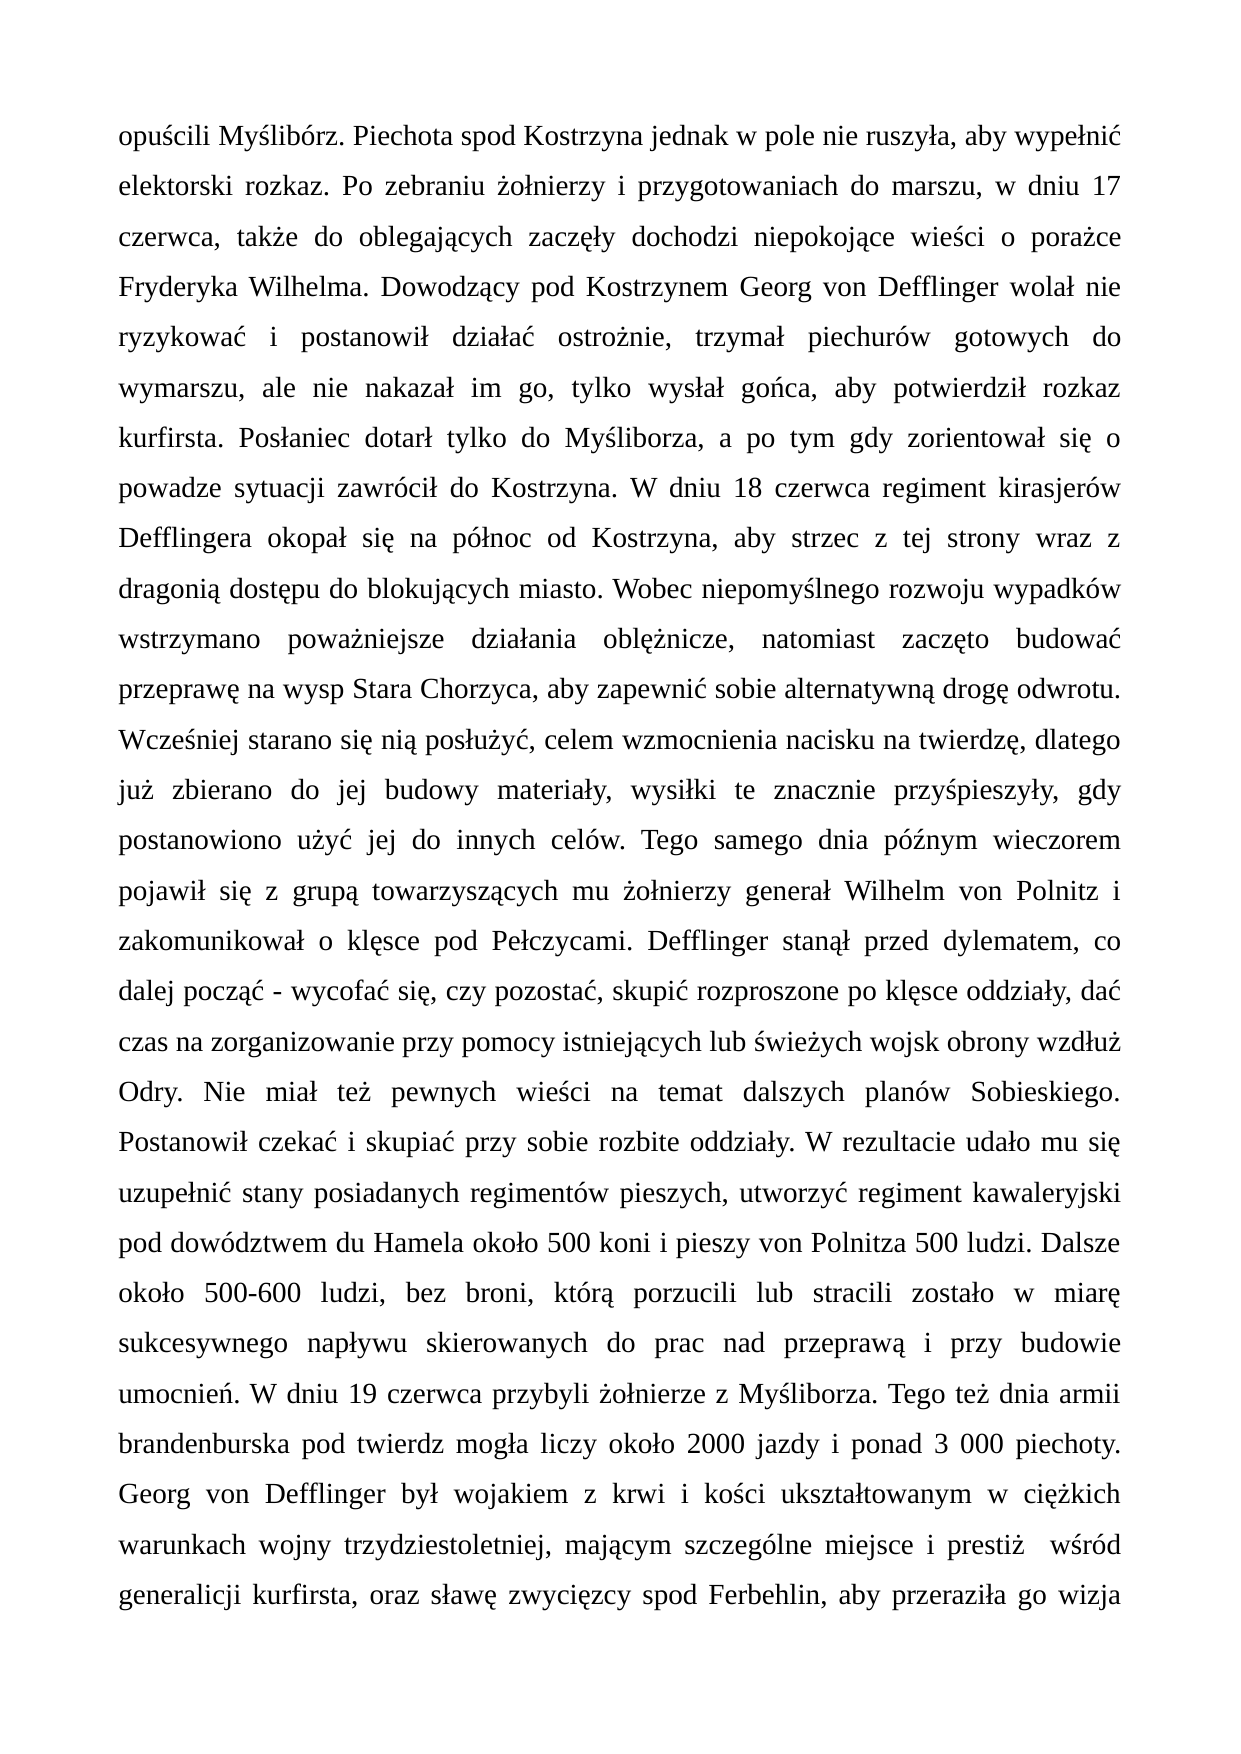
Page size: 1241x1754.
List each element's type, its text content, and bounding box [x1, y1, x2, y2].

text opuścili Myślibórz. Piechota spod Kostrzyna jednak w pole nie ruszyła, aby wypełnić elektorski rozkaz. Po zebraniu żołnierzy i przygotowaniach do marszu, w dniu 17 czerwca, także do oblegających zaczęły dochodzi niepokojące wieści o porażce Fryderyka Wilhelma. Dowodzący pod Kostrzynem Georg von Defflinger wolał nie ryzykować i postanowił działać ostrożnie, trzymał piechurów gotowych do wymarszu, ale nie nakazał im go, tylko wysłał gońca, aby potwierdził rozkaz kurfirsta. Posłaniec dotarł tylko do Myśliborza, a po tym gdy zorientował się o powadze sytuacji zawrócił do Kostrzyna. W dniu 18 czerwca regiment kirasjerów Defflingera okopał się na północ od Kostrzyna, aby strzec z tej strony wraz z dragonią dostępu do blokujących miasto. Wobec niepomyślnego rozwoju wypadków wstrzymano poważniejsze działania oblężnicze, natomiast zaczęto budować przeprawę na wysp Stara Chorzyca, aby zapewnić sobie alternatywną drogę odwrotu. Wcześniej starano się nią posłużyć, celem wzmocnienia nacisku na twierdzę, dlatego już zbierano do jej budowy materiały, wysiłki te znacznie przyśpieszyły, gdy postanowiono użyć jej do innych celów. Tego samego dnia późnym wieczorem pojawił się z grupą towarzyszących mu żołnierzy generał Wilhelm von Polnitz i zakomunikował o klęsce pod Pełczycami. Defflinger stanął przed dylematem, co dalej począć - wycofać się, czy pozostać, skupić rozproszone po klęsce oddziały, dać czas na zorganizowanie przy pomocy istniejących lub świeżych wojsk obrony wzdłuż Odry. Nie miał też pewnych wieści na temat dalszych planów Sobieskiego. Postanowił czekać i skupiać przy sobie rozbite oddziały. W rezultacie udało mu się uzupełnić stany posiadanych regimentów pieszych, utworzyć regiment kawaleryjski pod dowództwem du Hamela około 500 koni i pieszy von Polnitza 500 ludzi. Dalsze około 500-600 ludzi, bez broni, którą porzucili lub stracili zostało w miarę sukcesywnego napływu skierowanych do prac nad przeprawą i przy budowie umocnień. W dniu 19 czerwca przybyli żołnierze z Myśliborza. Tego też dnia armii brandenburska pod twierdz mogła liczy około 2000 jazdy i ponad 3 000 piechoty. Georg von Defflinger był wojakiem z krwi i kości ukształtowanym w ciężkich warunkach wojny trzydziestoletniej, mającym szczególne miejsce i prestiż wśród generalicji kurfirsta, oraz sławę zwycięzcy spod Ferbehlin, aby przeraziła go wizja [118, 118, 1122, 1611]
